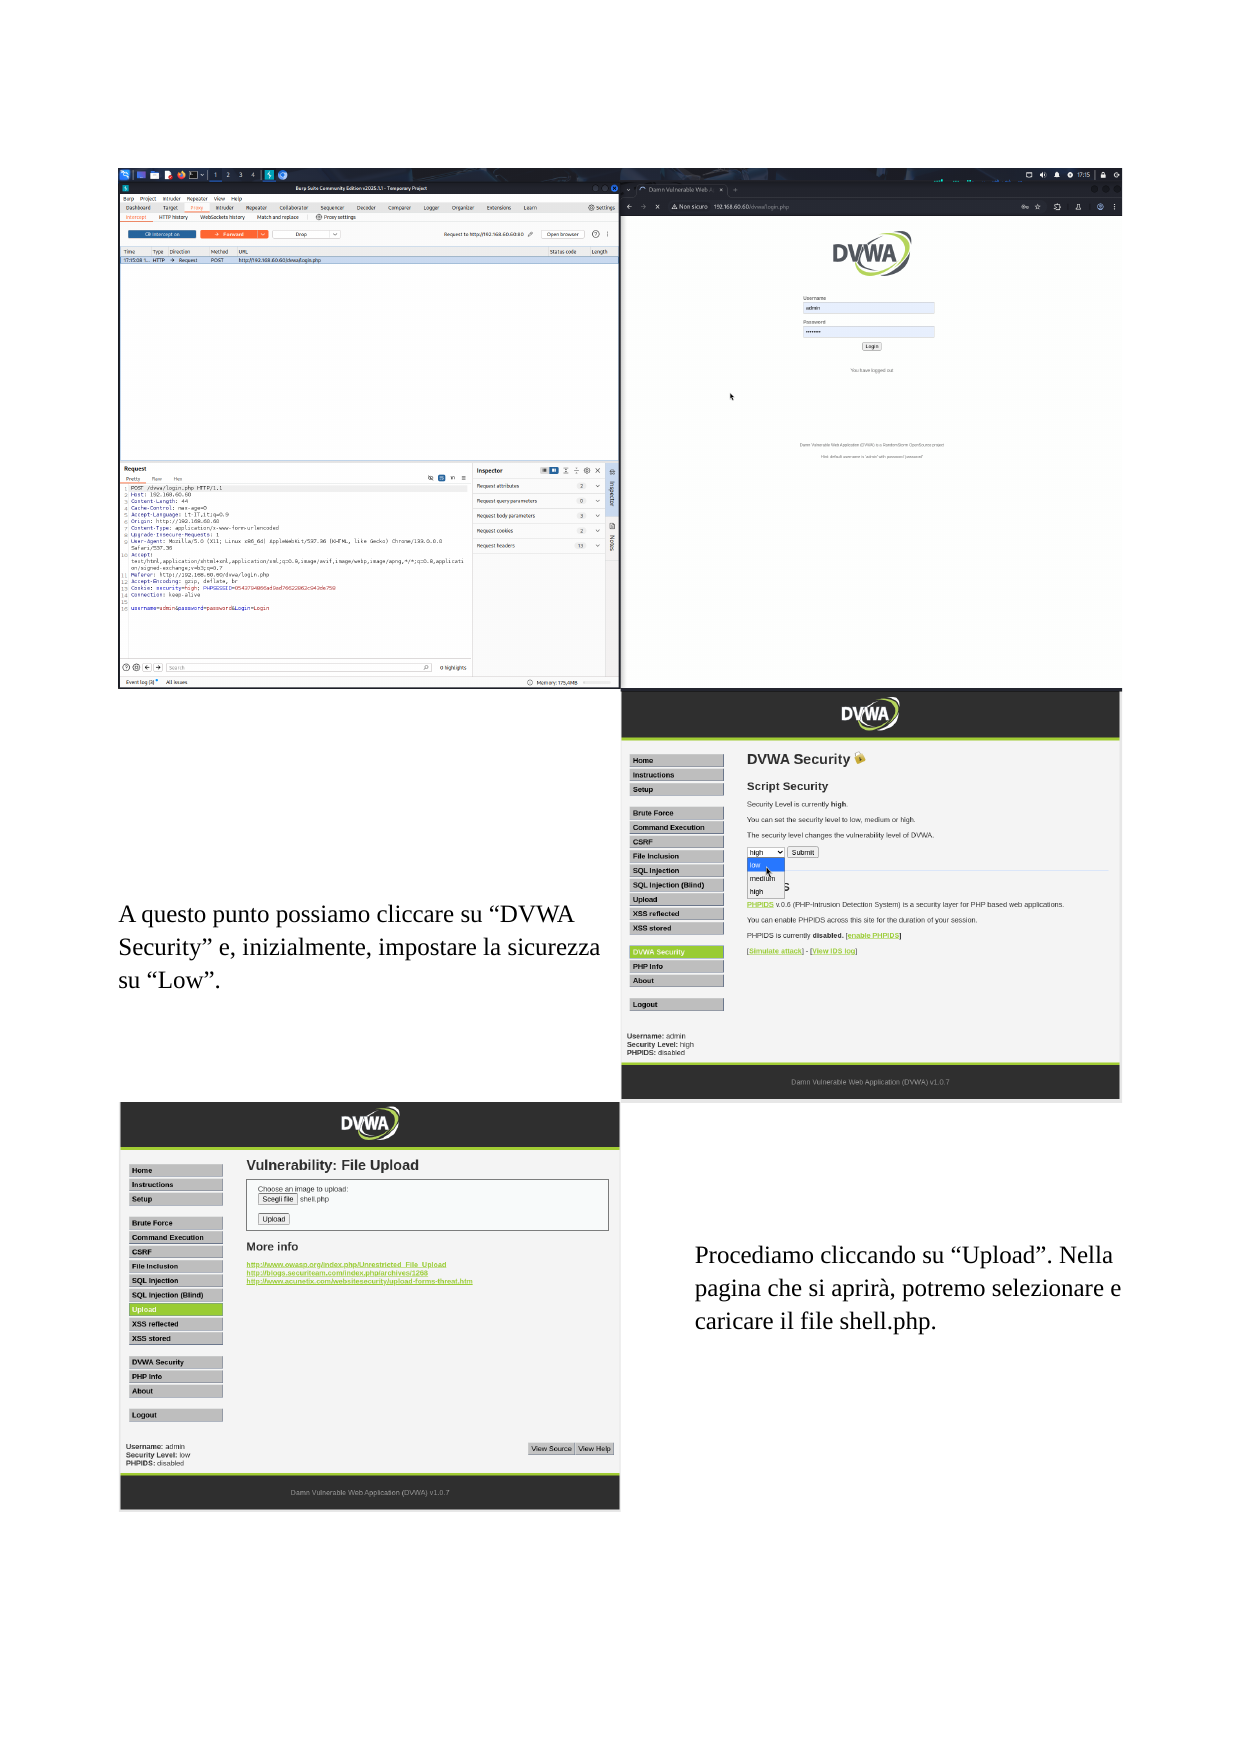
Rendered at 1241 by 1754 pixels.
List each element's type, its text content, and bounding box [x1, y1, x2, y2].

text A questo punto possiamo cliccare su “DVWA Security” e, inizialmente, impostare la sicurezza su “Low”. [118, 899, 620, 994]
picture [118, 168, 1123, 1512]
text Procediamo cliccando su “Upload”. Nella pagina che si aprirà, potremo selezionare e caricare il file shell.php. [621, 1240, 1122, 1334]
